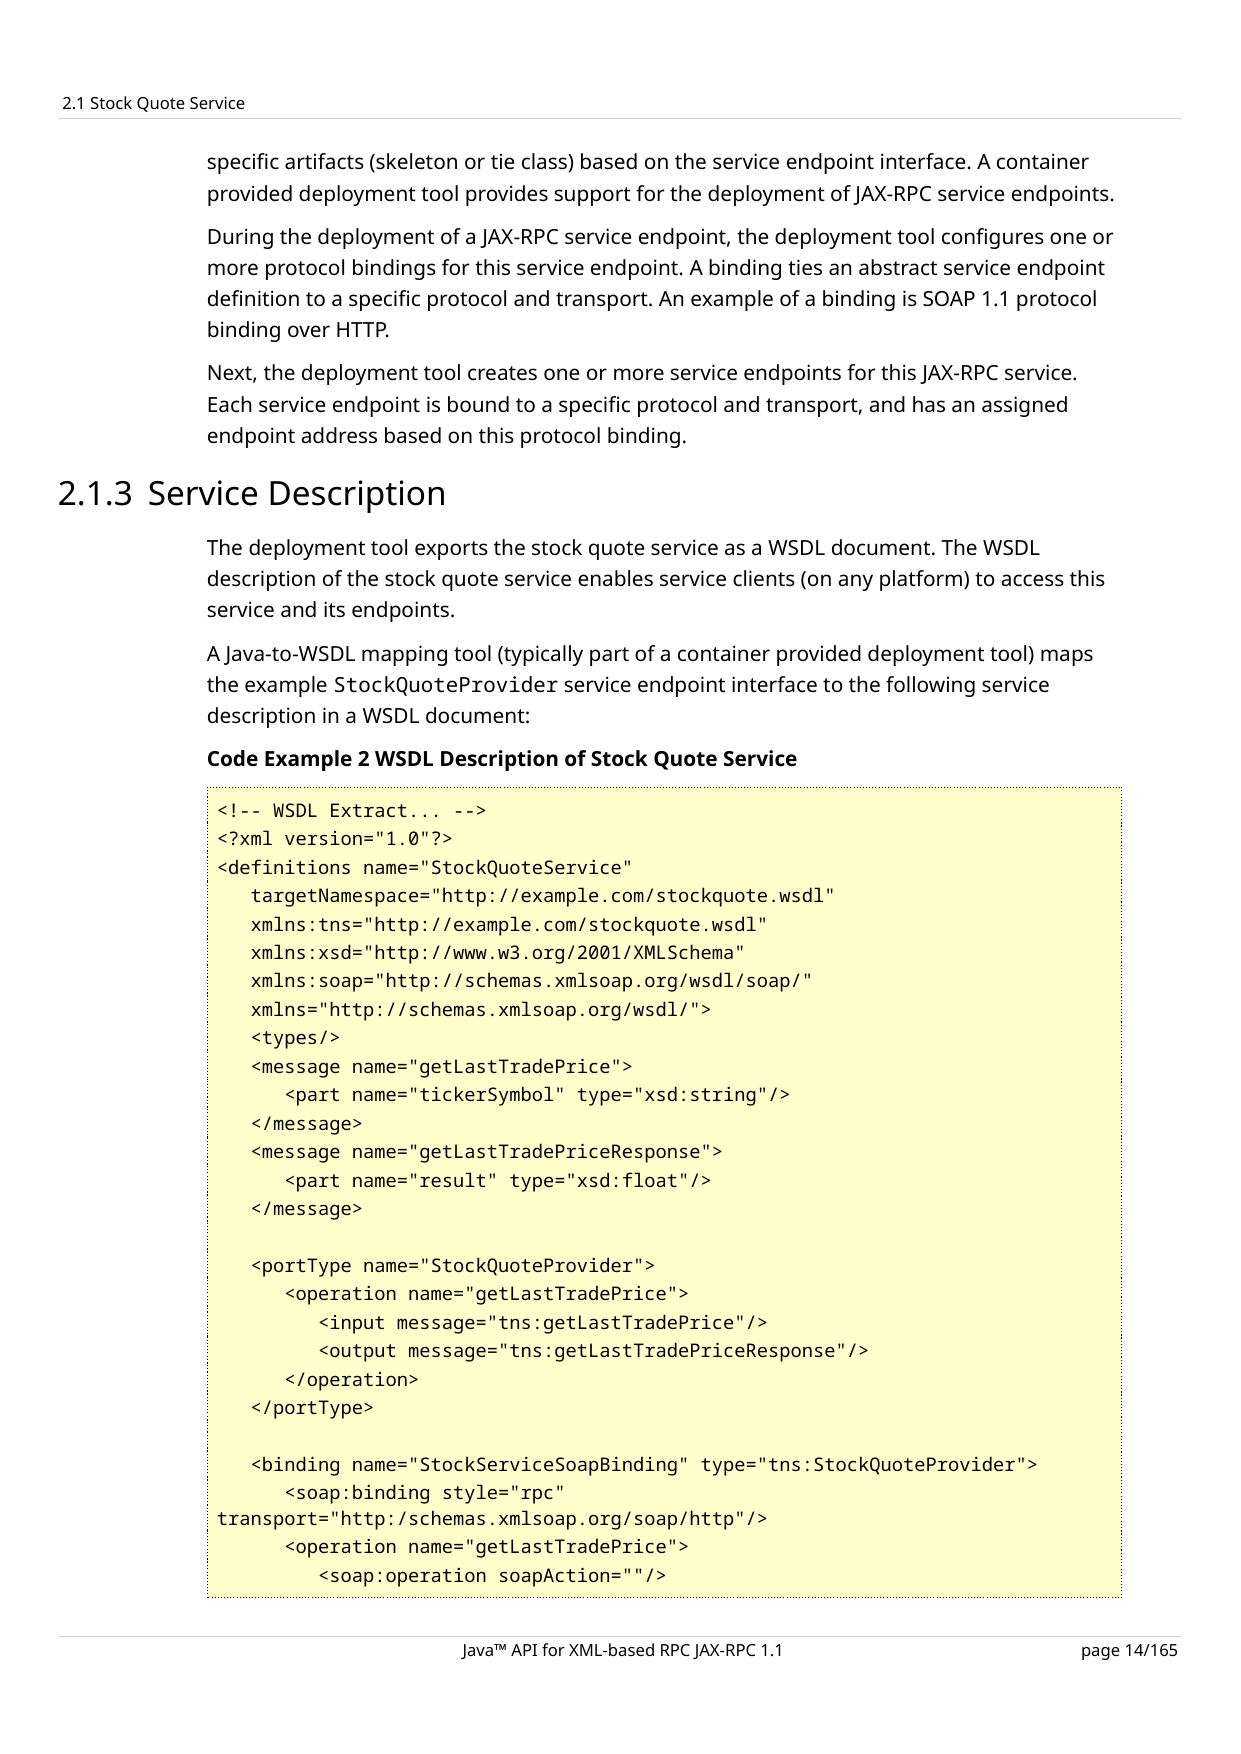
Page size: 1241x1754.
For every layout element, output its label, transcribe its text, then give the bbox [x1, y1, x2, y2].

list <portType name="StockQuoteProvider"> [207, 1242, 1122, 1271]
list <soap:binding style="rpc" transport="http:/schemas.xmlsoap.org/soap/http"/> [207, 1470, 1122, 1524]
text A Java-to-WSDL mapping tool (typically part of a container provided deployment tool) maps the example StockQuoteProvider service endpoint interface to the following service description in a WSDL document: [207, 639, 1122, 729]
list <message name="getLastTradePriceResponse"> [207, 1128, 1122, 1157]
list </message> [207, 1185, 1122, 1214]
text specific artifacts (skeleton or tie class) based on the service endpoint interface. A container provided deployment tool provides support for the deployment of JAX-RPC service endpoints. [207, 147, 1122, 207]
list </portType> [207, 1384, 1122, 1413]
list xmlns:tns="http://example.com/stockquote.wsdl" [207, 901, 1122, 929]
list <output message="tns:getLastTradePriceResponse"/> [207, 1327, 1122, 1356]
text The deployment tool exports the stock quote service as a WSDL document. The WSDL description of the stock quote service enables service clients (on any platform) to access this service and its endpoints. [207, 533, 1122, 624]
list targetNamespace="http://example.com/stockquote.wsdl" [207, 872, 1122, 901]
list <message name="getLastTradePrice"> [207, 1043, 1122, 1072]
list </operation> [207, 1356, 1122, 1384]
list xmlns:xsd="http://www.w3.org/2001/XMLSchema" [207, 929, 1122, 958]
subtitle Service Description [133, 470, 1181, 515]
text Code Example 2 WSDL Description of Stock Quote Service [207, 744, 1122, 773]
list <input message="tns:getLastTradePrice"/> [207, 1299, 1122, 1327]
list <soap:operation soapAction=""/> [207, 1552, 1122, 1598]
text During the deployment of a JAX-RPC service endpoint, the deployment tool configures one or more protocol bindings for this service endpoint. A binding ties an abstract service endpoint definition to a specific protocol and transport. An example of a binding is SOAP 1.1 protocol binding over HTTP. [207, 222, 1122, 344]
list xmlns="http://schemas.xmlsoap.org/wsdl/"> [207, 986, 1122, 1015]
list <operation name="getLastTradePrice"> [207, 1271, 1122, 1299]
list <?xml version="1.0"?> [207, 816, 1122, 844]
list </message> [207, 1100, 1122, 1128]
list <types/> [207, 1015, 1122, 1043]
list <binding name="StockServiceSoapBinding" type="tns:StockQuoteProvider"> [207, 1441, 1122, 1470]
text Next, the deployment tool creates one or more service endpoints for this JAX-RPC service. Each service endpoint is bound to a specific protocol and transport, and has an assigned endpoint address based on this protocol binding. [207, 358, 1122, 449]
list <part name="tickerSymbol" type="xsd:string"/> [207, 1072, 1122, 1100]
list xmlns:soap="http://schemas.xmlsoap.org/wsdl/soap/" [207, 958, 1122, 986]
list <operation name="getLastTradePrice"> [207, 1524, 1122, 1552]
list <!-- WSDL Extract... --> [207, 787, 1122, 816]
list <part name="result" type="xsd:float"/> [207, 1157, 1122, 1185]
list <definitions name="StockQuoteService" [207, 844, 1122, 872]
